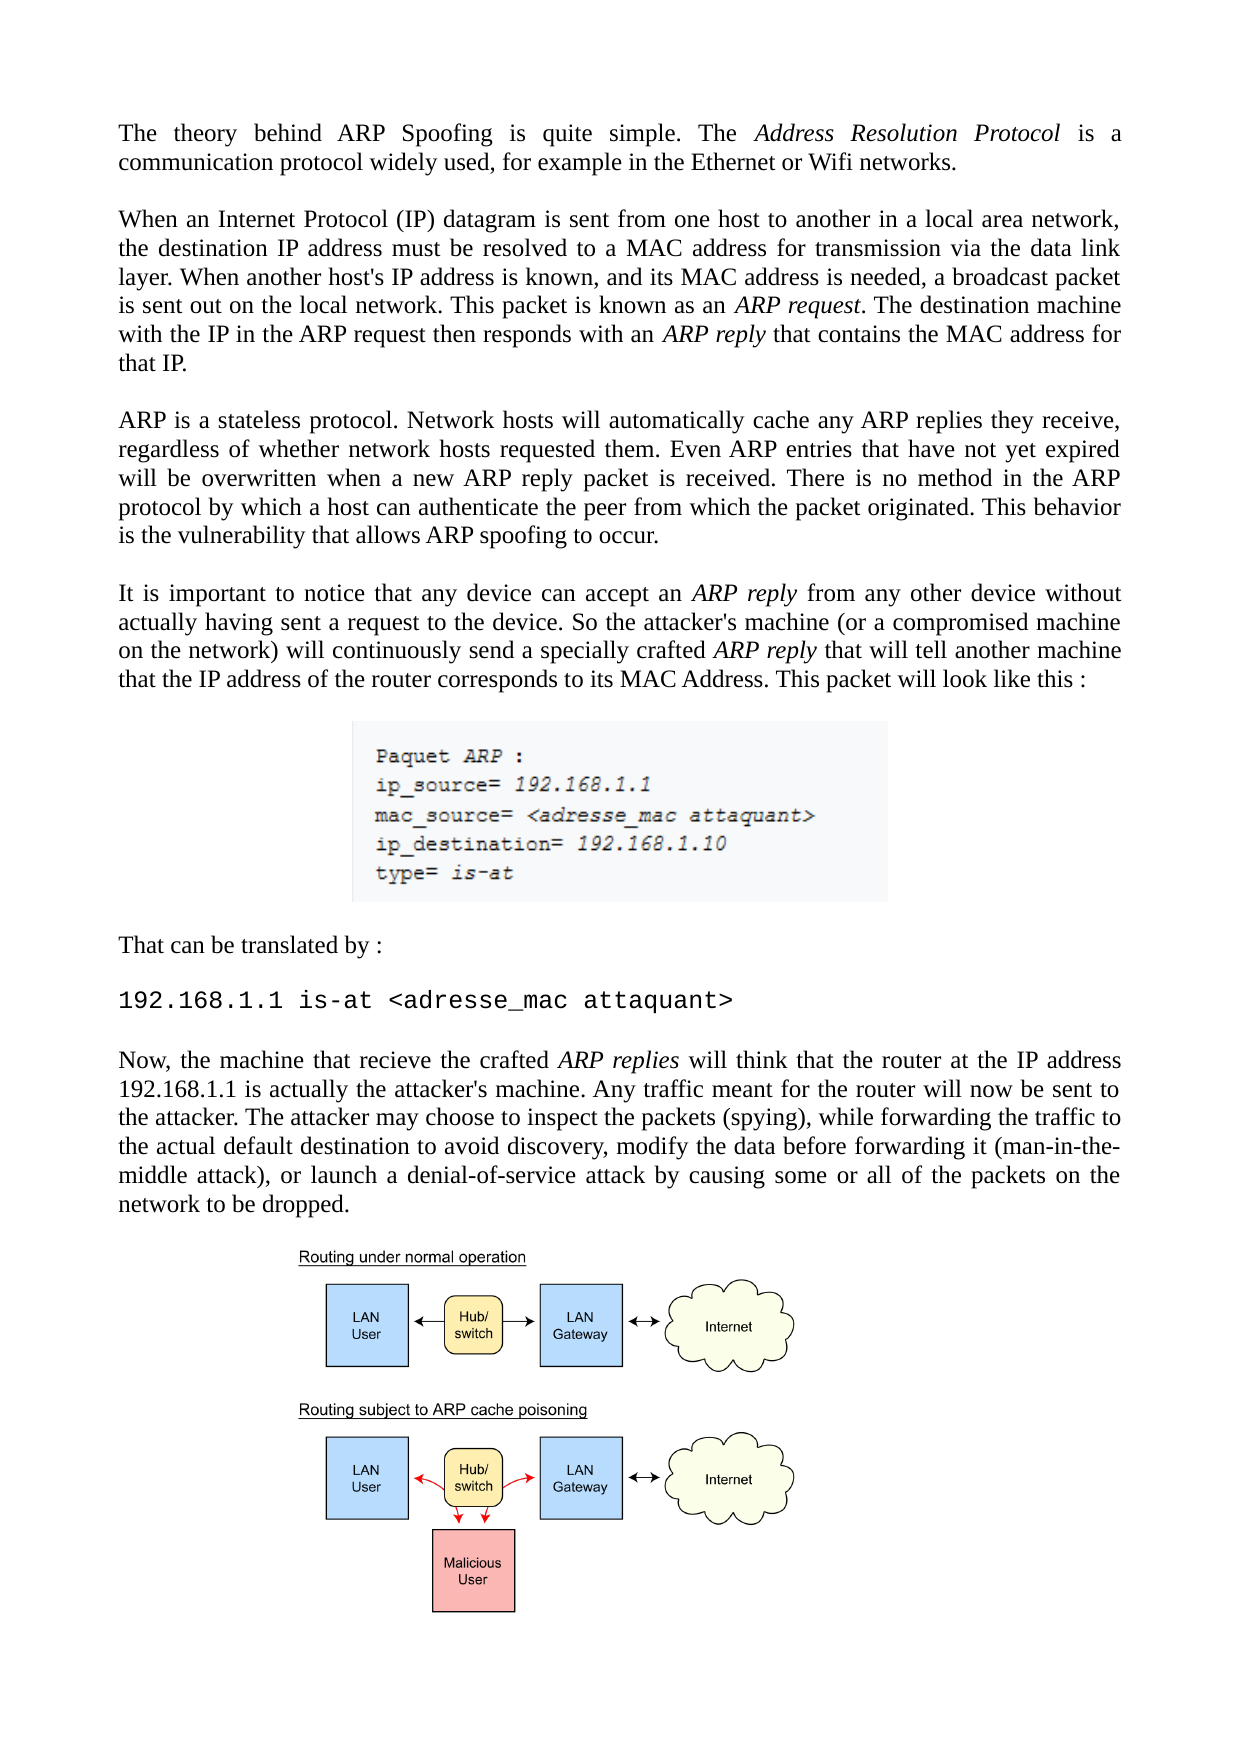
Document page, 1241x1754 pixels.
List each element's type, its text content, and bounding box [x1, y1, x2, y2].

text That can be translated by : [118, 930, 1122, 959]
text It is important to notice that any device can accept an ARP reply from any other device without actually having sent a request to the device. So the attacker's machine (or a compromised machine on the network) will continuously send a specially crafted ARP reply that will tell another machine that the IP address of the router corresponds to its MAC Address. This packet will look like this : [118, 578, 1122, 693]
text ARP is a stateless protocol. Network hosts will automatically cache any ARP replies they receive, regardless of whether network hosts requested them. Even ARP entries that have not yet expired will be overwritten when a new ARP reply packet is received. There is no method in the ARP protocol by which a host can authenticate the peer from which the packet originated. This behavior is the vulnerability that allows ARP spoofing to occur. [118, 406, 1122, 549]
text The theory behind ARP Spoofing is quite simple. The Address Resolution Protocol is a communication protocol widely used, for example in the Ethernet or Wifi networks. [118, 118, 1122, 176]
picture [271, 1223, 810, 1635]
text Now, the machine that recieve the crafted ARP replies will think that the router at the IP address 192.168.1.1 is actually the attacker's machine. Any traffic meant for the router will now be sent to the attacker. The attacker may choose to inspect the packets (spying), while forwarding the traffic to the actual default destination to avoid discovery, modify the data before forwarding it (man-in-the-middle attack), or launch a denial-of-service attack by causing some or all of the packets on the network to be dropped. [118, 1045, 1122, 1217]
text 192.168.1.1 is-at <adresse_mac attaquant> [118, 988, 1122, 1016]
text When an Internet Protocol (IP) datagram is sent from one host to another in a local area network, the destination IP address must be resolved to a MAC address for transmission via the data link layer. When another host's IP address is known, and its MAC address is needed, a broadcast packet is sent out on the local network. This packet is known as an ARP request. The destination machine with the IP in the ARP request then responds with an ARP reply that contains the MAC address for that IP. [118, 204, 1122, 377]
